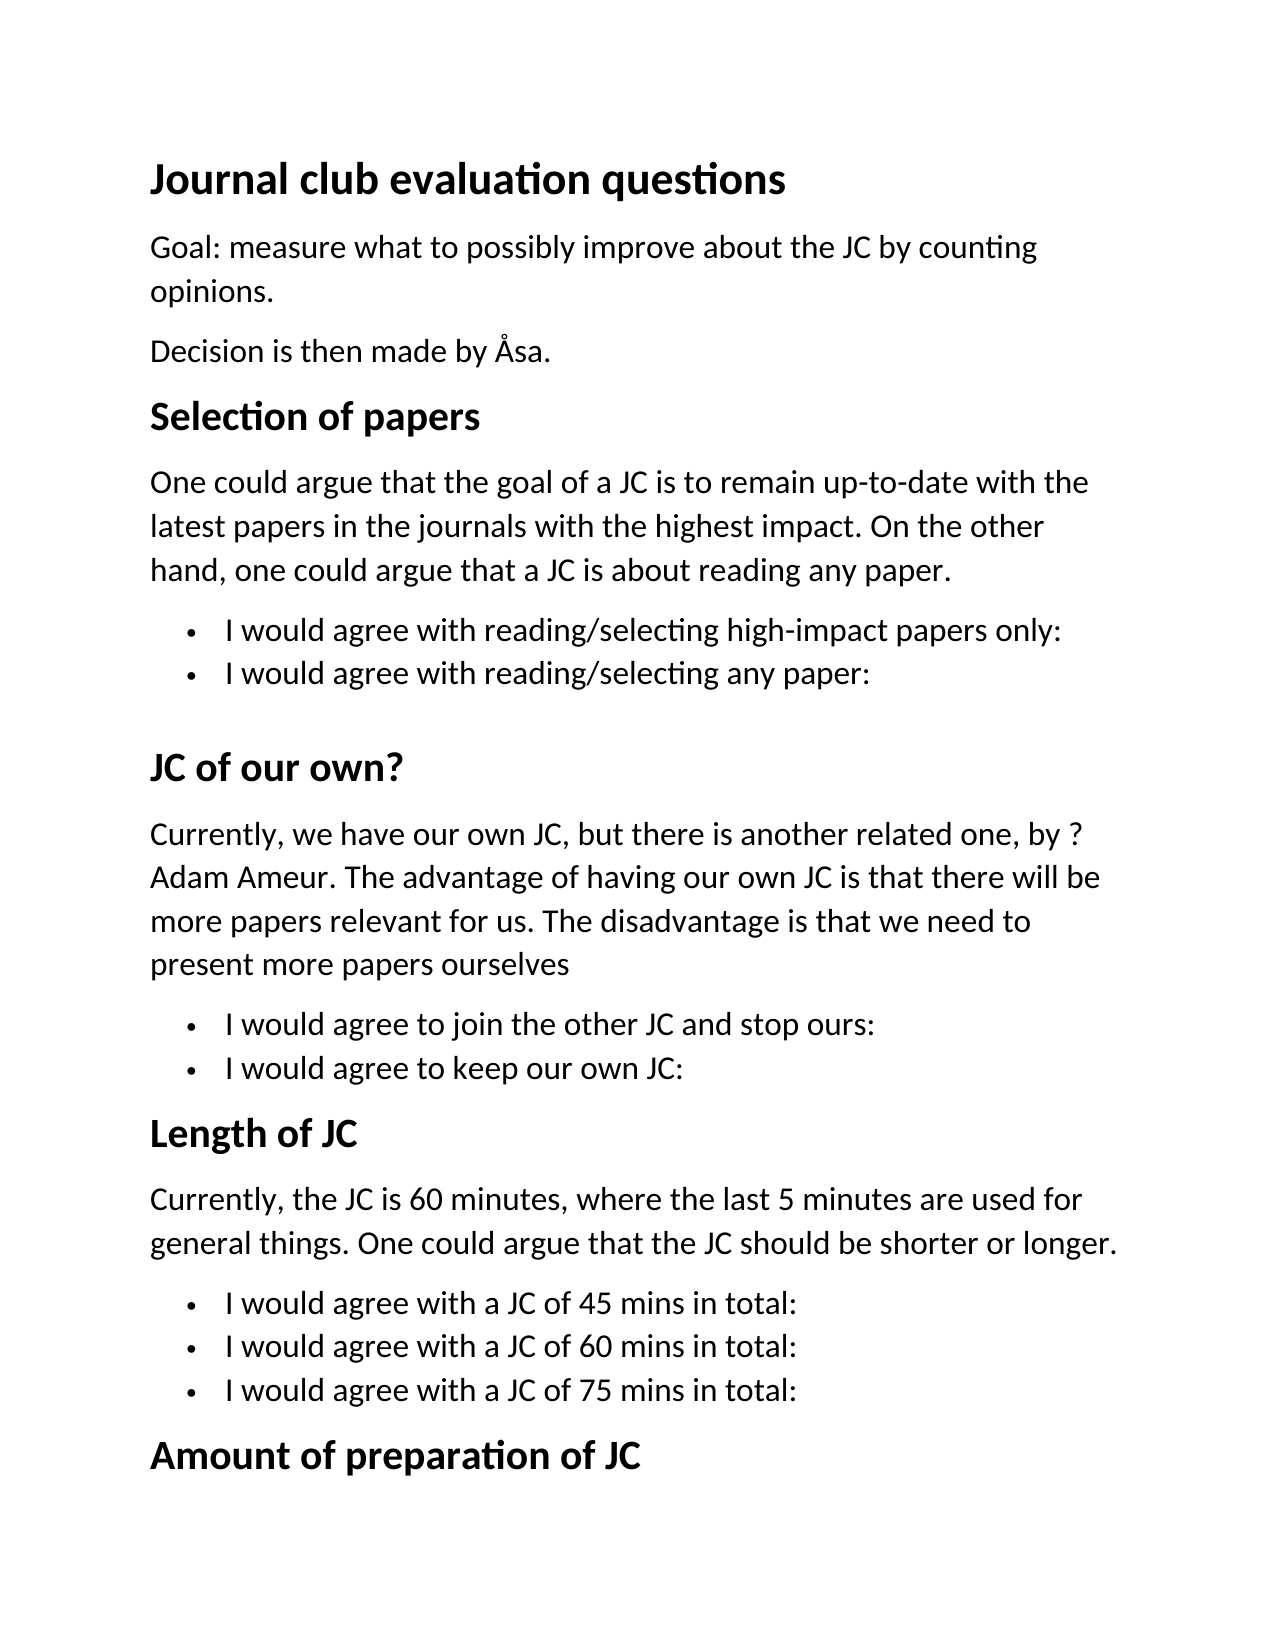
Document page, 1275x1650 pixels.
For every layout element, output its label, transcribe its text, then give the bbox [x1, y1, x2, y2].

text Currently, the JC is 60 minutes, where the last 5 minutes are used for general things. One could argue that the JC should be shorter or longer. [150, 1178, 1125, 1262]
text Goal: measure what to possibly improve about the JC by counting opinions. [150, 226, 1125, 311]
list I would agree with reading/selecting any paper: [187, 652, 1125, 723]
text JC of our own? [150, 741, 1125, 792]
list I would agree to join the other JC and stop ours: [187, 1003, 1125, 1044]
text Decision is then made by Åsa. [150, 330, 1125, 371]
list I would agree with a JC of 75 mins in total: [187, 1369, 1125, 1410]
list I would agree to keep our own JC: [187, 1047, 1125, 1088]
list I would agree with a JC of 60 mins in total: [187, 1325, 1125, 1366]
text Length of JC [150, 1107, 1125, 1158]
list I would agree with a JC of 45 mins in total: [187, 1282, 1125, 1323]
text One could argue that the goal of a JC is to remain up-to-date with the latest papers in the journals with the highest impact. On the other hand, one could argue that a JC is about reading any paper. [150, 461, 1125, 589]
text Amount of preparation of JC [150, 1429, 1125, 1480]
text Currently, we have our own JC, but there is another related one, by ?Adam Ameur. The advantage of having our own JC is that there will be more papers relevant for us. The disadvantage is that we need to present more papers ourselves [150, 812, 1125, 984]
text Journal club evaluation questions [150, 150, 1125, 206]
text Selection of papers [150, 390, 1125, 441]
list I would agree with reading/selecting high-impact papers only: [187, 609, 1125, 649]
